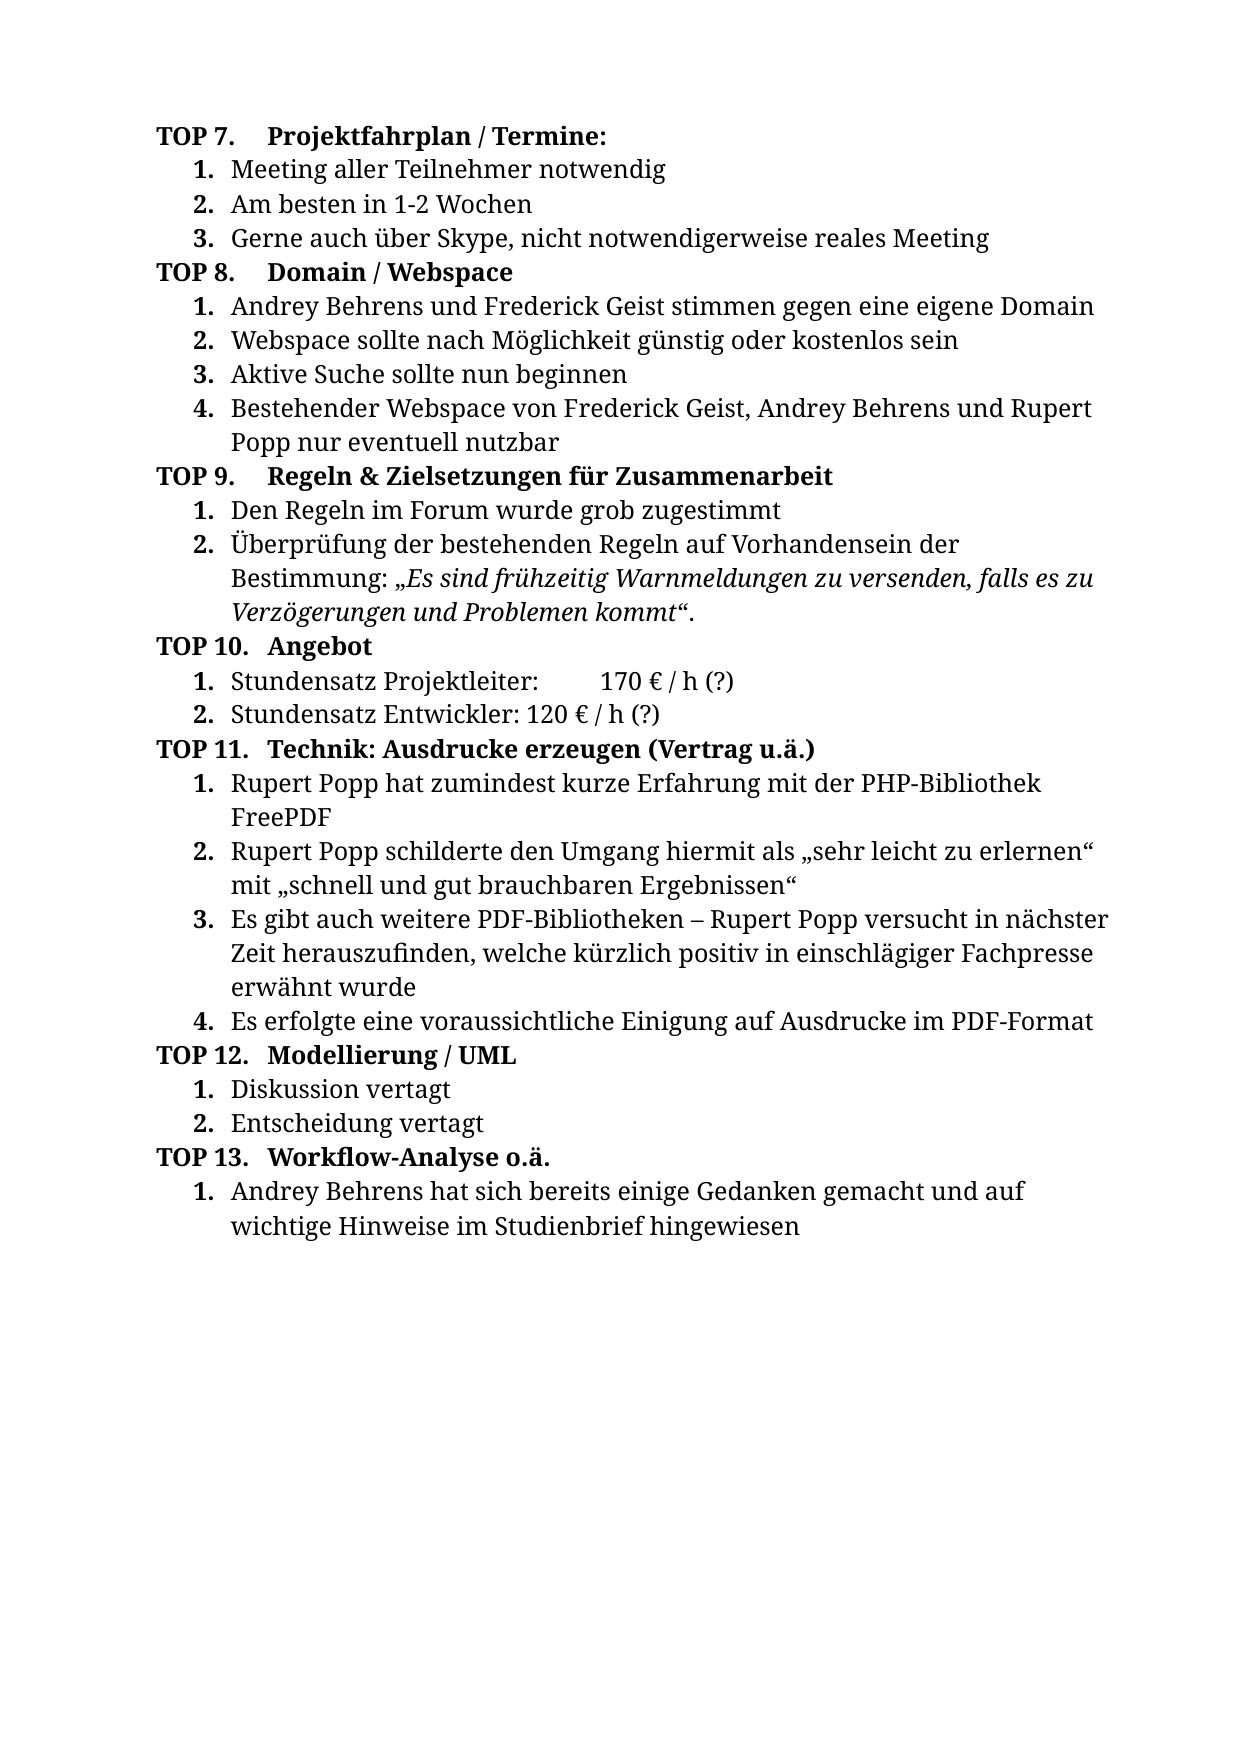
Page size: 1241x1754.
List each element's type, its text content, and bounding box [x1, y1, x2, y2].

list Andrey Behrens hat sich bereits einige Gedanken gemacht und auf wichtige Hinweise im Studienbrief hingewiesen [193, 1174, 1122, 1242]
list Regeln & Zielsetzungen für Zusammenarbeit [156, 459, 1122, 493]
list Webspace sollte nach Möglichkeit günstig oder kostenlos sein [193, 322, 1122, 357]
list Es erfolgte eine voraussichtliche Einigung auf Ausdrucke im PDF-Format [193, 1004, 1122, 1038]
list Domain / Webspace [156, 254, 1122, 288]
list Diskussion vertagt [193, 1072, 1122, 1106]
list Rupert Popp hat zumindest kurze Erfahrung mit der PHP-Bibliothek FreePDF [193, 765, 1122, 833]
list Am besten in 1-2 Wochen [193, 186, 1122, 220]
list Stundensatz Projektleiter: 170 € / h (?) [193, 663, 1122, 697]
list Überprüfung der bestehenden Regeln auf Vorhandensein der Bestimmung: „Es sind frühzeitig Warnmeldungen zu versenden, falls es zu Verzögerungen und Problemen kommt“. [193, 527, 1122, 629]
list Angebot [156, 629, 1122, 663]
list Stundensatz Entwickler: 120 € / h (?) [193, 697, 1122, 731]
list Modellierung / UML [156, 1038, 1122, 1072]
list Entscheidung vertagt [193, 1106, 1122, 1140]
list Andrey Behrens und Frederick Geist stimmen gegen eine eigene Domain [193, 288, 1122, 322]
list Bestehender Webspace von Frederick Geist, Andrey Behrens und Rupert Popp nur eventuell nutzbar [193, 391, 1122, 459]
list Projektfahrplan / Termine: [156, 118, 1122, 152]
list Es gibt auch weitere PDF-Bibliotheken – Rupert Popp versucht in nächster Zeit herauszufinden, welche kürzlich positiv in einschlägiger Fachpresse erwähnt wurde [193, 902, 1122, 1004]
list Den Regeln im Forum wurde grob zugestimmt [193, 493, 1122, 527]
list Workflow-Analyse o.ä. [156, 1140, 1122, 1174]
list Rupert Popp schilderte den Umgang hiermit als „sehr leicht zu erlernen“ mit „schnell und gut brauchbaren Ergebnissen“ [193, 833, 1122, 902]
list Aktive Suche sollte nun beginnen [193, 357, 1122, 391]
list Meeting aller Teilnehmer notwendig [193, 152, 1122, 186]
list Technik: Ausdrucke erzeugen (Vertrag u.ä.) [156, 731, 1122, 765]
list Gerne auch über Skype, nicht notwendigerweise reales Meeting [193, 220, 1122, 254]
